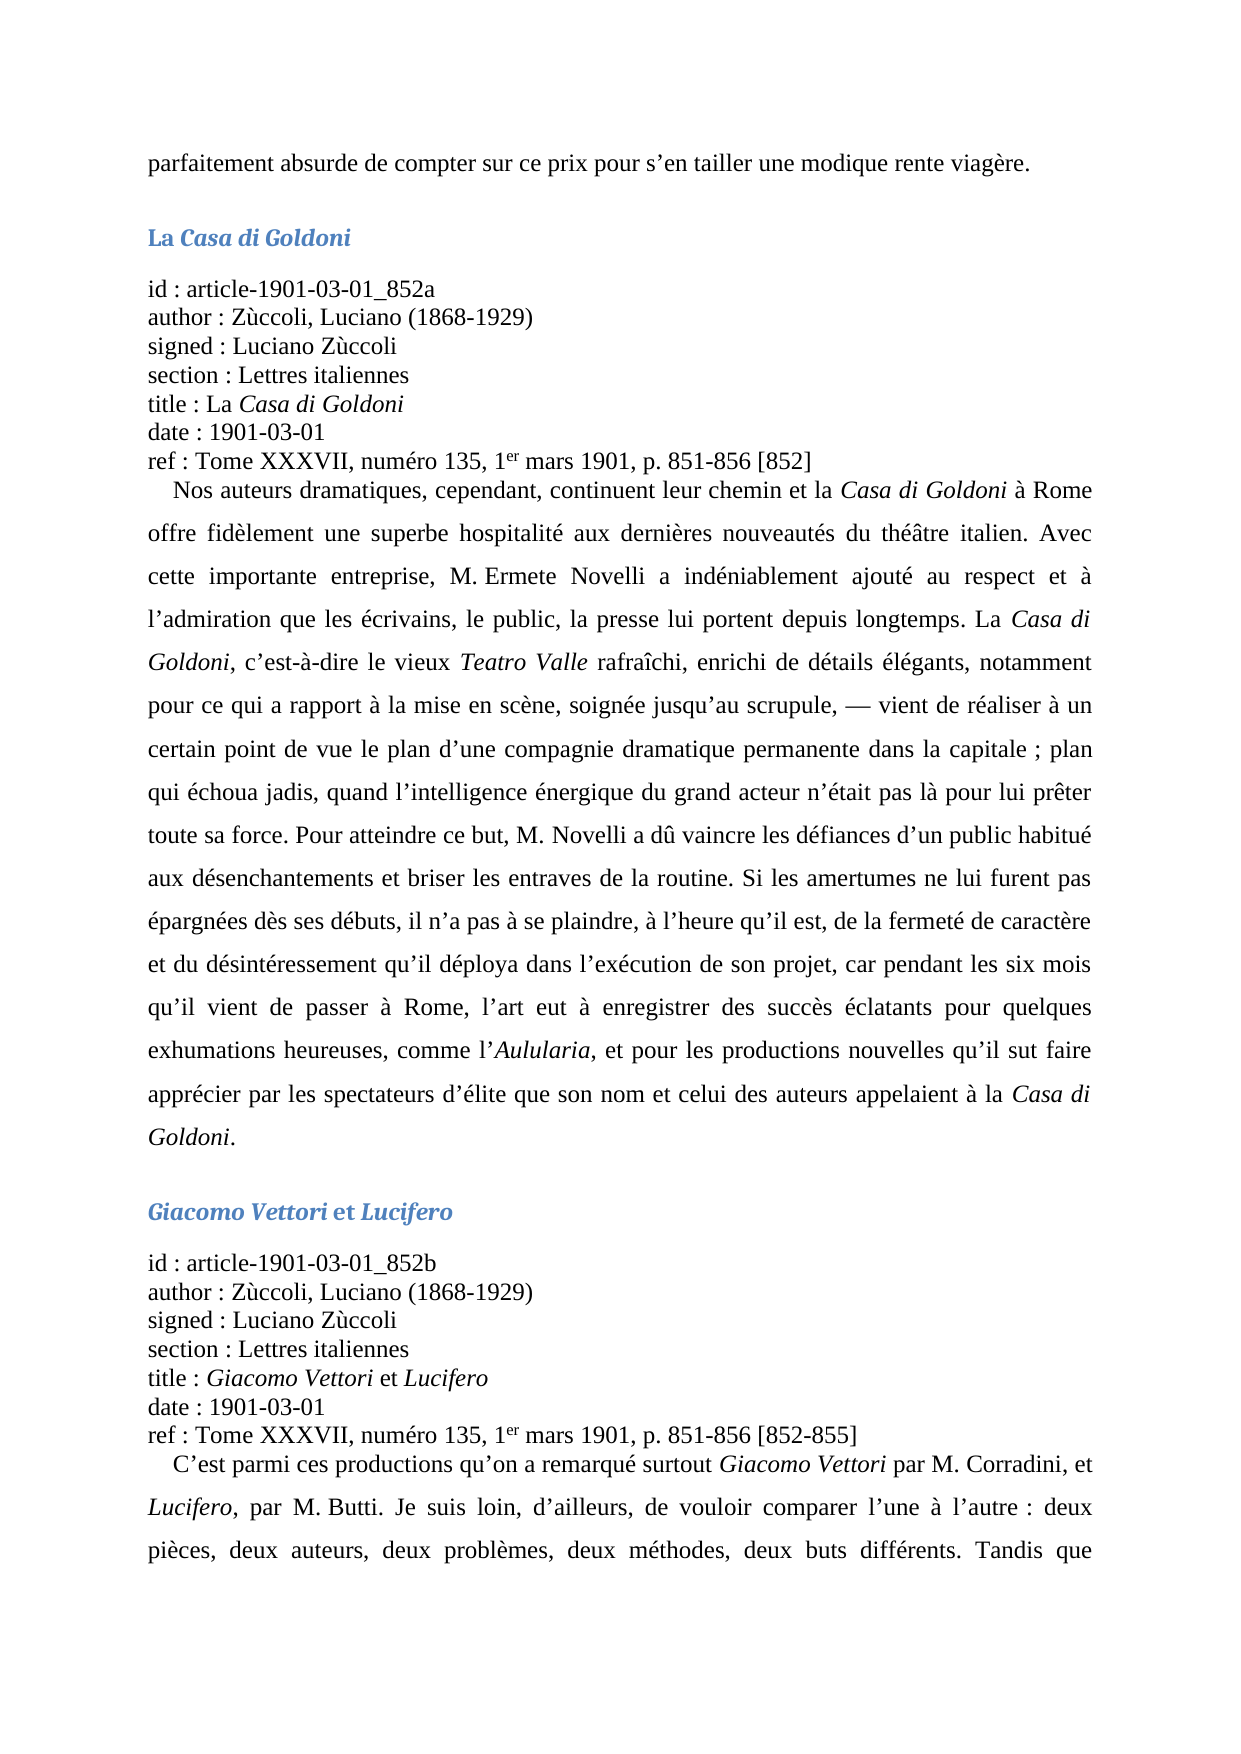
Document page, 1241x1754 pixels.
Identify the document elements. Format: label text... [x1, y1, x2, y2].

text ref : Tome XXXVII, numéro 135, 1er mars 1901, p. 851-856 [852] [148, 446, 1093, 475]
text section : Lettres italiennes [148, 360, 1093, 389]
text signed : Luciano Zùccoli [148, 1305, 1093, 1334]
subtitle La Casa di Goldoni [148, 224, 1093, 253]
text signed : Luciano Zùccoli [148, 331, 1093, 360]
text title : La Casa di Goldoni [148, 389, 1093, 417]
text author : Zùccoli, Luciano (1868-1929) [148, 1277, 1093, 1305]
text author : Zùccoli, Luciano (1868-1929) [148, 302, 1093, 331]
text ref : Tome XXXVII, numéro 135, 1er mars 1901, p. 851-856 [852-855] [148, 1420, 1093, 1449]
text date : 1901-03-01 [148, 417, 1093, 446]
text C’est parmi ces productions qu’on a remarqué surtout Giacomo Vettori par M. Corradini, et Lucifero, par M. Butti. Je suis loin, d’ailleurs, de vouloir comparer l’une à l’autre : deux pièces, deux auteurs, deux problèmes, deux méthodes, deux buts différents. Tandis que [148, 1449, 1093, 1564]
text section : Lettres italiennes [148, 1334, 1093, 1363]
subtitle Giacomo Vettori et Lucifero [148, 1198, 1093, 1227]
text Nos auteurs dramatiques, cependant, continuent leur chemin et la Casa di Goldoni à Rome offre fidèlement une superbe hospitalité aux dernières nouveautés du théâtre italien. Avec cette importante entreprise, M. Ermete Novelli a indéniablement ajouté au respect et à l’admiration que les écrivains, le public, la presse lui portent depuis longtemps. La Casa di Goldoni, c’est-à-dire le vieux Teatro Valle rafraîchi, enrichi de détails élégants, notamment pour ce qui a rapport à la mise en scène, soignée jusqu’au scrupule, — vient de réaliser à un certain point de vue le plan d’une compagnie dramatique permanente dans la capitale ; plan qui échoua jadis, quand l’intelligence énergique du grand acteur n’était pas là pour lui prêter toute sa force. Pour atteindre ce but, M. Novelli a dû vaincre les défiances d’un public habitué aux désenchantements et briser les entraves de la routine. Si les amertumes ne lui furent pas épargnées dès ses débuts, il n’a pas à se plaindre, à l’heure qu’il est, de la fermeté de caractère et du désintéressement qu’il déploya dans l’exécution de son projet, car pendant les six mois qu’il vient de passer à Rome, l’art eut à enregistrer des succès éclatants pour quelques exhumations heureuses, comme l’Aulularia, et pour les productions nouvelles qu’il sut faire apprécier par les spectateurs d’élite que son nom et celui des auteurs appelaient à la Casa di Goldoni. [148, 475, 1093, 1151]
text id : article-1901-03-01_852b [148, 1248, 1093, 1277]
text id : article-1901-03-01_852a [148, 274, 1093, 302]
text date : 1901-03-01 [148, 1392, 1093, 1420]
text parfaitement absurde de compter sur ce prix pour s’en tailler une modique rente viagère. [148, 148, 1093, 176]
text title : Giacomo Vettori et Lucifero [148, 1363, 1093, 1392]
